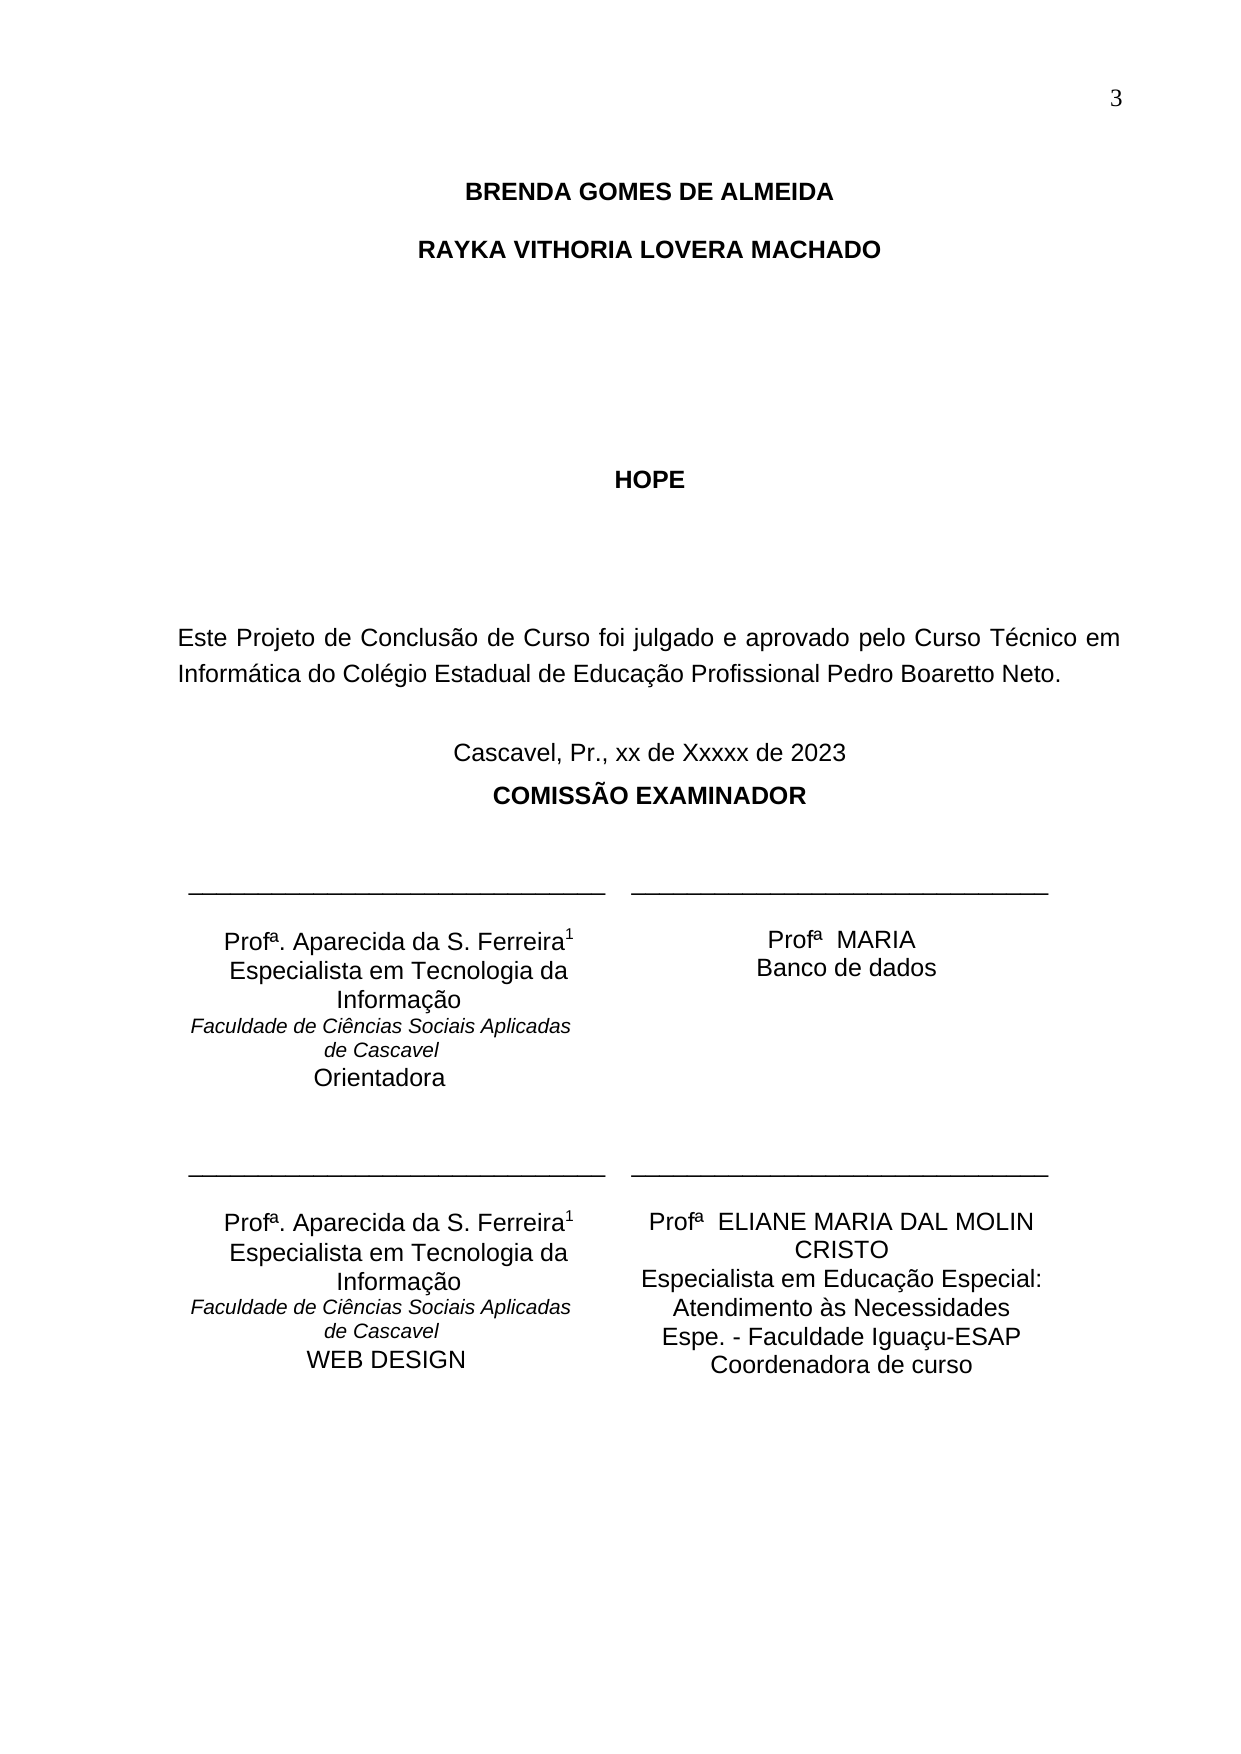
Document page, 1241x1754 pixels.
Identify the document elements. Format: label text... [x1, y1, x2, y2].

table_cell [620, 1408, 1063, 1436]
text RAYKA VITHORIA LOVERA MACHADO [177, 235, 1122, 263]
table_cell ______________________________ Profª ELIANE MARIA DAL MOLIN CRISTO Especialista em Educação Especial: Atendimento às Necessidades Espe. - Faculdade Iguaçu-ESAP Coordenadora de curso [620, 1149, 1063, 1408]
text COMISSÃO EXAMINADOR [177, 781, 1122, 810]
table_cell [177, 1408, 620, 1436]
table_header ______________________________ Profª. Aparecida da S. Ferreira1 Especialista em Tecnologia da Informação Faculdade de Ciências Sociais Aplicadas de Cascavel Orientadora [177, 867, 620, 1149]
text BRENDA GOMES DE ALMEIDA [177, 177, 1122, 206]
text HOPE [177, 465, 1122, 493]
table_header ______________________________ Profª MARIA Banco de dados [620, 867, 1063, 1149]
table_cell ______________________________ Profª. Aparecida da S. Ferreira1 Especialista em Tecnologia da Informação Faculdade de Ciências Sociais Aplicadas de Cascavel WEB DESIGN [177, 1149, 620, 1408]
text Este Projeto de Conclusão de Curso foi julgado e aprovado pelo Curso Técnico em Informática do Colégio Estadual de Educação Profissional Pedro Boaretto Neto. [177, 623, 1122, 687]
text Cascavel, Pr., xx de Xxxxx de 2023 [177, 738, 1122, 767]
